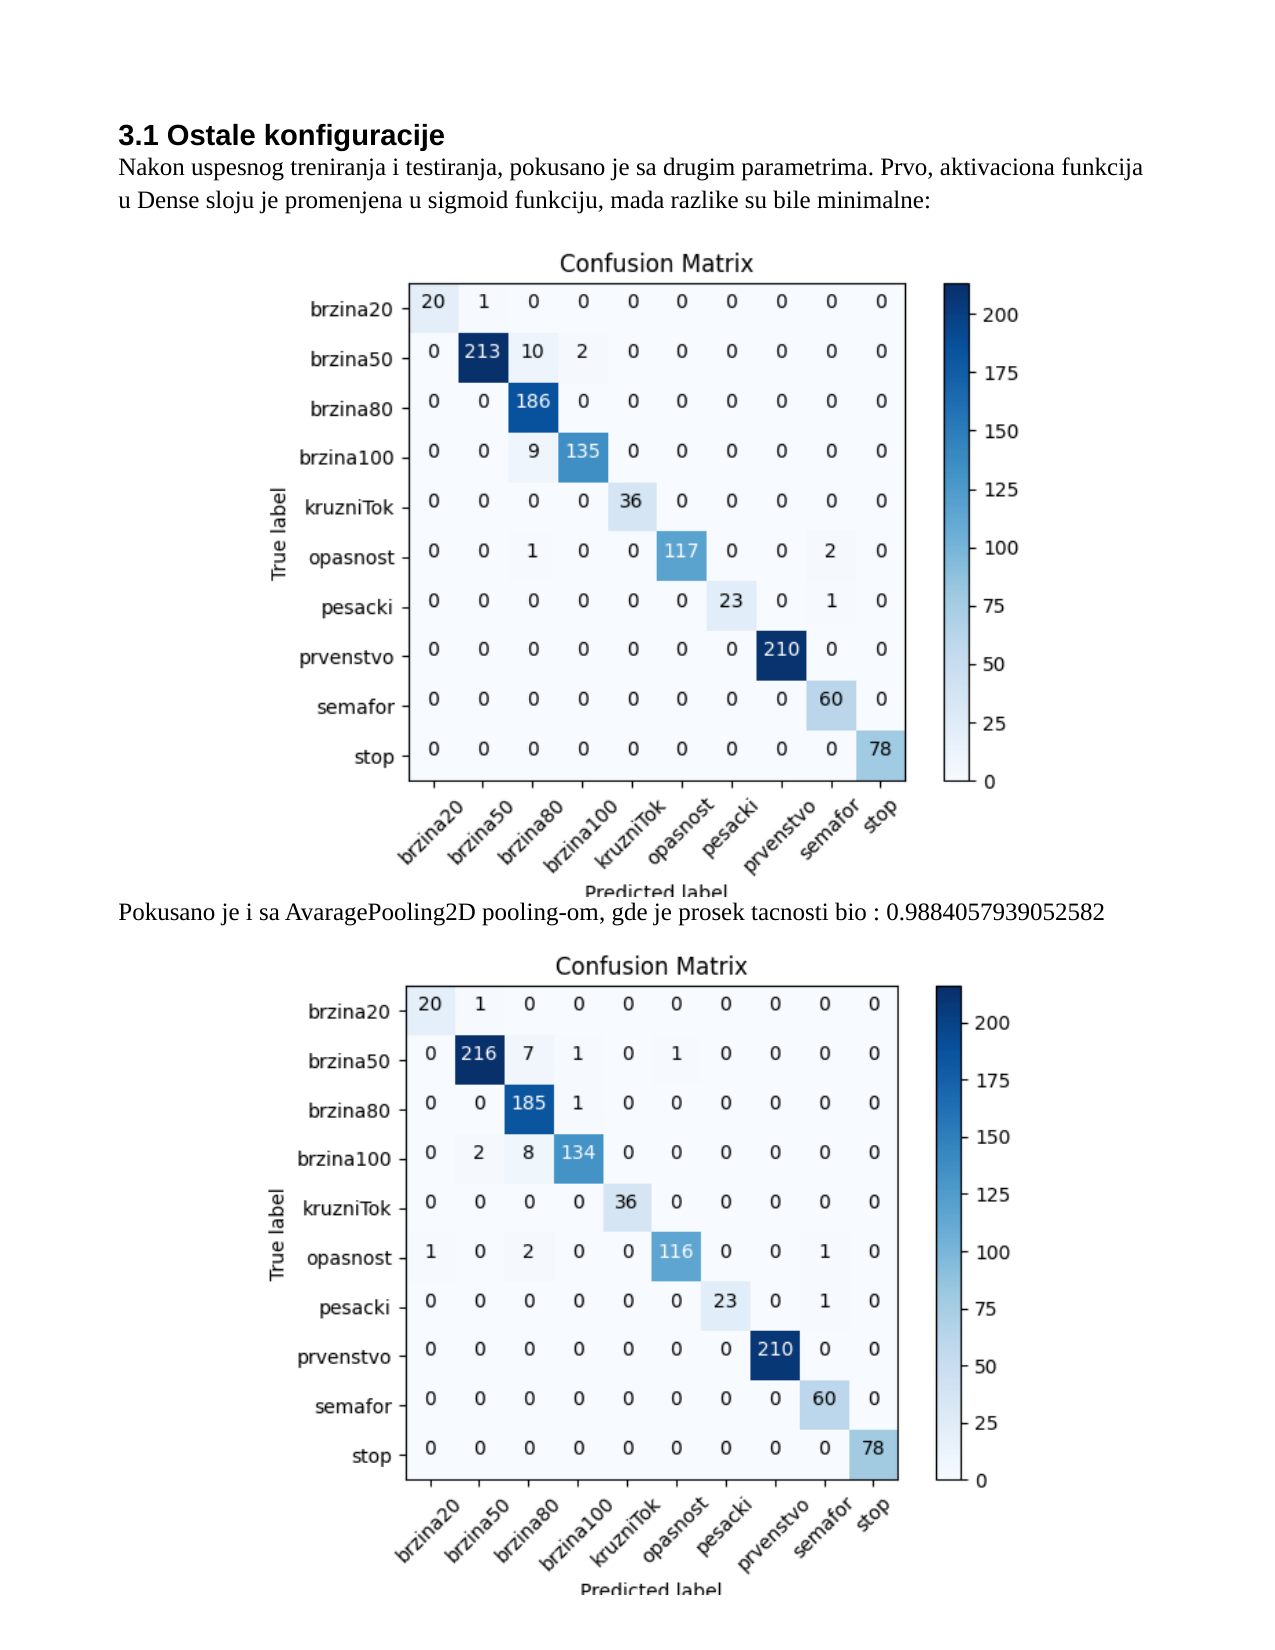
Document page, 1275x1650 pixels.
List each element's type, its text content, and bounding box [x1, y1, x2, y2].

text Pokusano je i sa AvaragePooling2D pooling-om, gde je prosek tacnosti bio : 0.9884057939052582 [118, 851, 1157, 926]
subtitle 3.1 Ostale konfiguracije [118, 118, 1157, 152]
text Nakon uspesnog treniranja i testiranja, pokusano je sa drugim parametrima. Prvo, aktivaciona funkcija u Dense sloju je promenjena u sigmoid funkciju, mada razlike su bile minimalne: [118, 152, 1157, 213]
